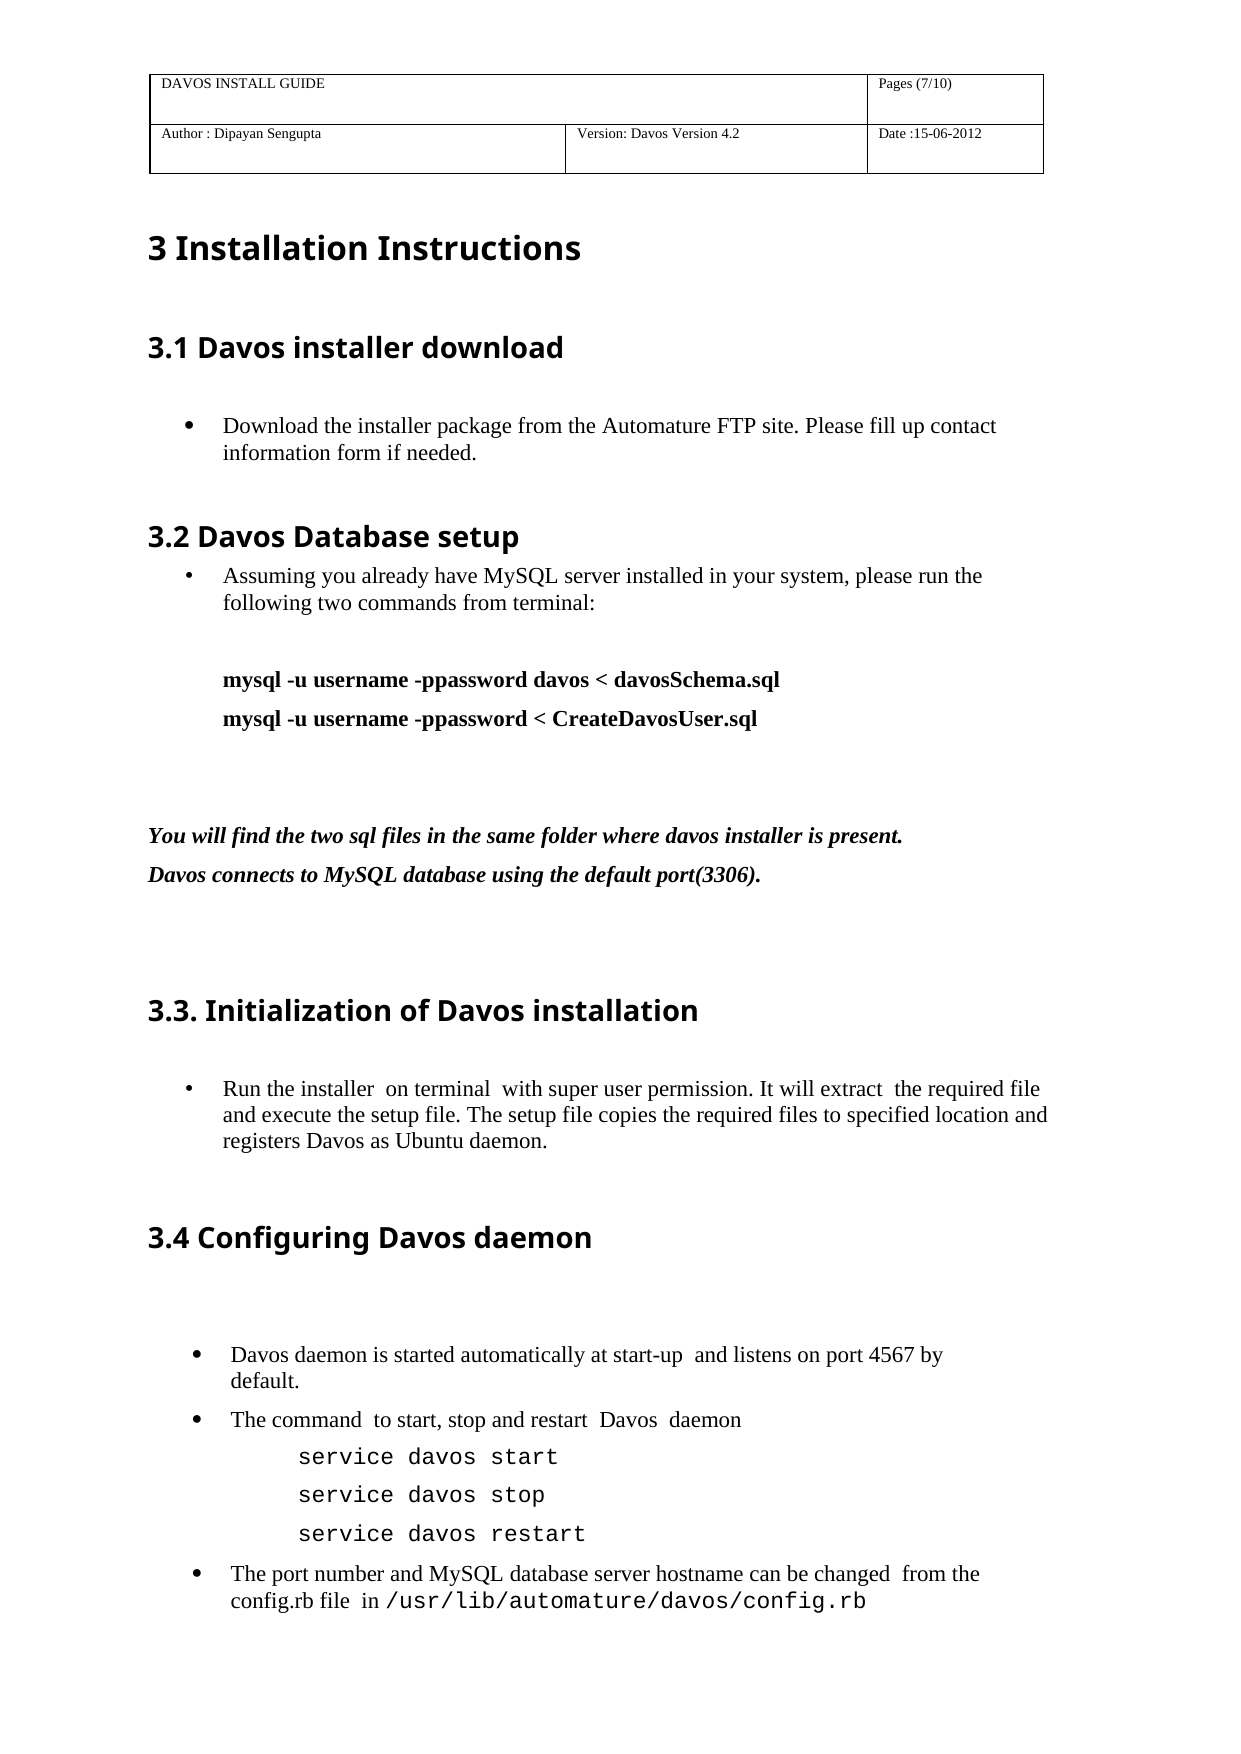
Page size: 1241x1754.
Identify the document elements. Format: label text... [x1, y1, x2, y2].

subtitle 3.1 Davos installer download [148, 328, 1050, 367]
text You will find the two sql files in the same folder where davos installer is present. [148, 822, 1050, 848]
list The port number and MySQL database server hostname can be changed from the config.rb file in /usr/lib/automature/davos/config.rb [193, 1561, 1005, 1615]
subtitle 3.4 Configuring Davos daemon [148, 1217, 1050, 1257]
list mysql -u username -ppassword < CreateDavosUser.sql [185, 705, 1050, 732]
list The command to start, stop and restart Davos daemon [193, 1406, 1005, 1433]
list Run the installer on terminal with super user permission. It will extract the required file and execute the setup file. The setup file copies the required files to specified location and registers Davos as Ubuntu daemon. [185, 1074, 1050, 1154]
list mysql -u username -ppassword davos < davosSchema.sql [185, 666, 1050, 693]
text service davos stop [298, 1484, 1005, 1509]
list Download the installer package from the Automature FTP site. Please fill up contact information form if needed. [185, 412, 1050, 465]
subtitle Installation Instructions [148, 224, 1050, 270]
text service davos restart [298, 1522, 1005, 1548]
text service davos start [298, 1445, 1005, 1471]
subtitle 3.2 Davos Database setup [148, 516, 1050, 556]
text Davos connects to MySQL database using the default port(3306). [148, 861, 1050, 887]
subtitle 3.3. Initialization of Davos installation [148, 990, 1050, 1029]
list Davos daemon is started automatically at start-up and listens on port 4567 by default. [193, 1341, 1005, 1394]
list Assuming you already have MySQL server installed in your system, please run the following two commands from terminal: [185, 562, 1050, 615]
